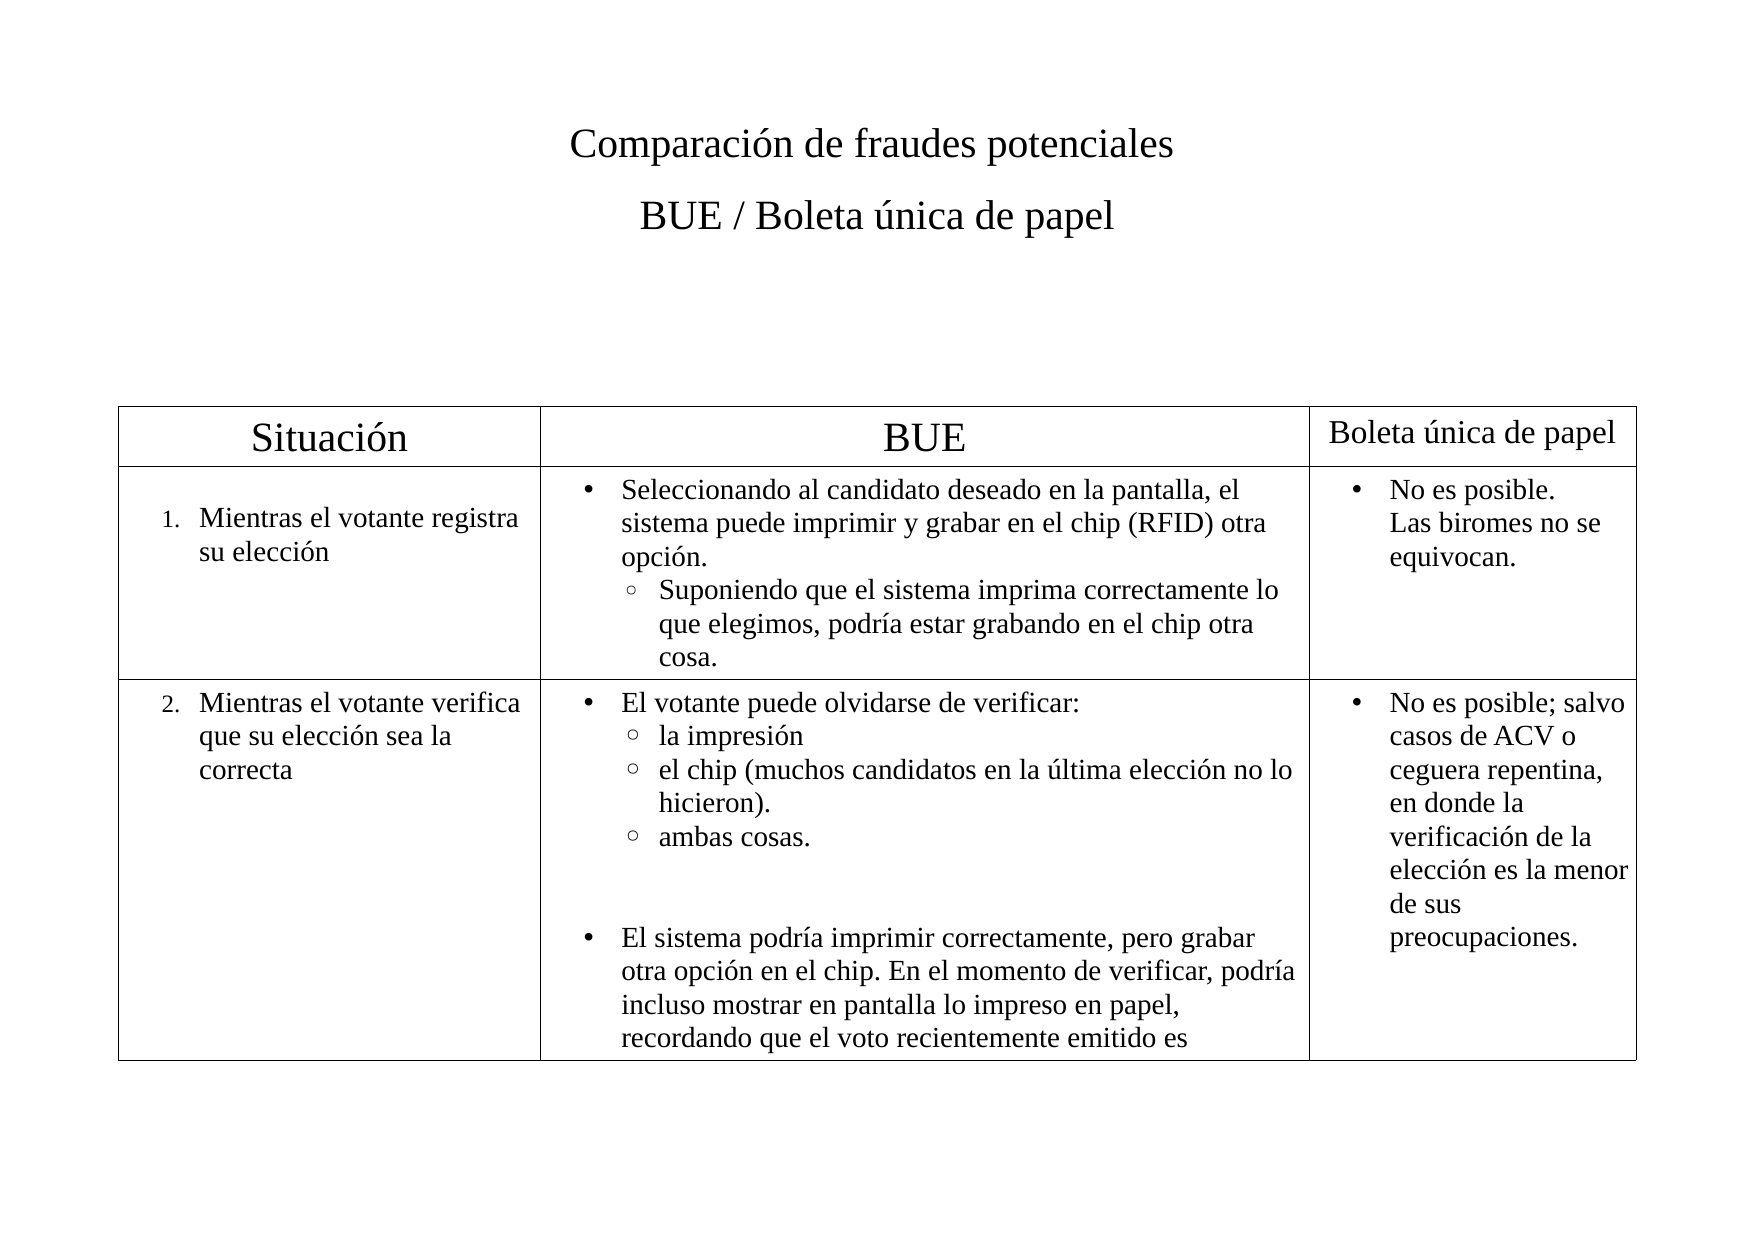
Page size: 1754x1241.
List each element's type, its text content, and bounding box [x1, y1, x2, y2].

table_cell No es posible; salvo casos de ACV o ceguera repentina, en donde la verificación de la elección es la menor de sus preocupaciones. [1310, 680, 1636, 1060]
table_cell No es posible. Las biromes no se equivocan. [1310, 467, 1636, 679]
table_cell Seleccionando al candidato deseado en la pantalla, el sistema puede imprimir y grabar en el chip (RFID) otra opción. Suponiendo que el sistema imprima correctamente lo que elegimos, podría estar grabando en el chip otra cosa. [541, 467, 1309, 679]
table_cell Mientras el votante verifica que su elección sea la correcta [119, 680, 540, 1060]
table_header Boleta única de papel [1310, 407, 1636, 466]
text BUE / Boleta única de papel [118, 190, 1636, 238]
table_header Situación [119, 407, 540, 466]
text Comparación de fraudes potenciales [118, 118, 1636, 166]
table_cell El votante puede olvidarse de verificar: la impresión el chip (muchos candidatos en la última elección no lo hicieron). ambas cosas. El sistema podría imprimir correctamente, pero grabar otra opción en el chip. En el momento de verificar, podría incluso mostrar en pantalla lo impreso en papel, recordando que el voto recientemente emitido es [541, 680, 1309, 1060]
table_cell Mientras el votante registra su elección [119, 467, 540, 679]
table_header BUE [541, 407, 1309, 466]
